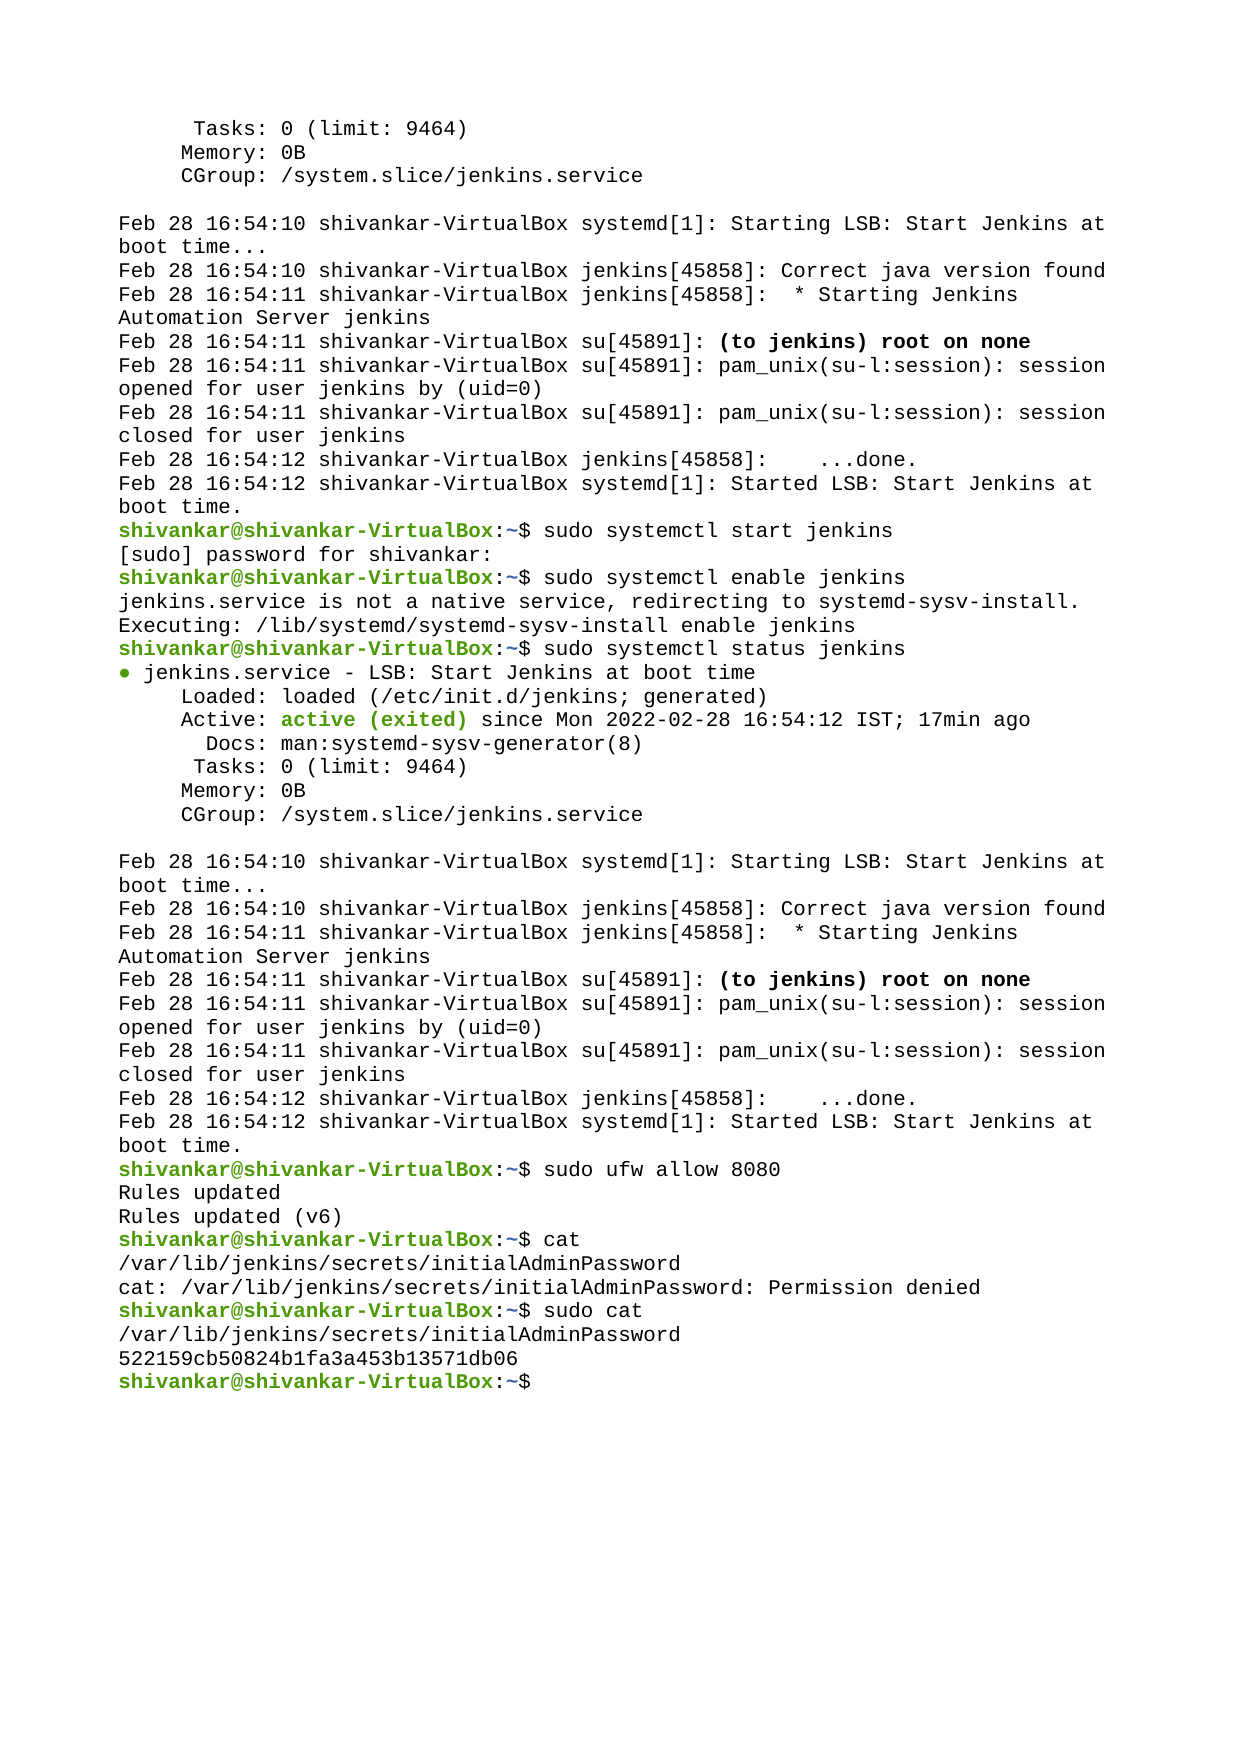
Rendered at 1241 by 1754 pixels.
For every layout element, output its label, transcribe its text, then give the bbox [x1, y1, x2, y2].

text shivankar@shivankar-VirtualBox:~$ [118, 1371, 1122, 1395]
text CGroup: /system.slice/jenkins.service [118, 165, 1122, 189]
text Feb 28 16:54:11 shivankar-VirtualBox jenkins[45858]: * Starting Jenkins Automation Server jenkins [118, 922, 1122, 969]
text Feb 28 16:54:10 shivankar-VirtualBox jenkins[45858]: Correct java version found [118, 260, 1122, 284]
text Feb 28 16:54:11 shivankar-VirtualBox su[45891]: pam_unix(su-l:session): session closed for user jenkins [118, 1040, 1122, 1088]
text shivankar@shivankar-VirtualBox:~$ sudo systemctl status jenkins [118, 638, 1122, 662]
text Executing: /lib/systemd/systemd-sysv-install enable jenkins [118, 615, 1122, 638]
text Memory: 0B [118, 780, 1122, 804]
text CGroup: /system.slice/jenkins.service [118, 804, 1122, 827]
text jenkins.service is not a native service, redirecting to systemd-sysv-install. [118, 591, 1122, 615]
text Tasks: 0 (limit: 9464) [118, 757, 1122, 780]
text Feb 28 16:54:10 shivankar-VirtualBox systemd[1]: Starting LSB: Start Jenkins at boot time... [118, 213, 1122, 260]
text Feb 28 16:54:11 shivankar-VirtualBox jenkins[45858]: * Starting Jenkins Automation Server jenkins [118, 284, 1122, 331]
text Feb 28 16:54:10 shivankar-VirtualBox systemd[1]: Starting LSB: Start Jenkins at boot time... [118, 851, 1122, 898]
text cat: /var/lib/jenkins/secrets/initialAdminPassword: Permission denied [118, 1277, 1122, 1300]
text Feb 28 16:54:12 shivankar-VirtualBox jenkins[45858]: ...done. [118, 1088, 1122, 1111]
text Feb 28 16:54:11 shivankar-VirtualBox su[45891]: (to jenkins) root on none [118, 969, 1122, 993]
text shivankar@shivankar-VirtualBox:~$ sudo systemctl start jenkins [118, 520, 1122, 544]
text Rules updated (v6) [118, 1206, 1122, 1229]
text shivankar@shivankar-VirtualBox:~$ sudo systemctl enable jenkins [118, 567, 1122, 591]
text Memory: 0B [118, 142, 1122, 165]
text Rules updated [118, 1182, 1122, 1206]
text [sudo] password for shivankar: [118, 544, 1122, 567]
text Tasks: 0 (limit: 9464) [118, 118, 1122, 142]
text Active: active (exited) since Mon 2022-02-28 16:54:12 IST; 17min ago [118, 709, 1122, 733]
text Feb 28 16:54:11 shivankar-VirtualBox su[45891]: pam_unix(su-l:session): session opened for user jenkins by (uid=0) [118, 993, 1122, 1040]
text ● jenkins.service - LSB: Start Jenkins at boot time [118, 662, 1122, 686]
text Feb 28 16:54:12 shivankar-VirtualBox systemd[1]: Started LSB: Start Jenkins at boot time. [118, 473, 1122, 520]
text Loaded: loaded (/etc/init.d/jenkins; generated) [118, 686, 1122, 709]
text Feb 28 16:54:11 shivankar-VirtualBox su[45891]: pam_unix(su-l:session): session opened for user jenkins by (uid=0) [118, 354, 1122, 402]
text Feb 28 16:54:11 shivankar-VirtualBox su[45891]: pam_unix(su-l:session): session closed for user jenkins [118, 402, 1122, 449]
text Feb 28 16:54:11 shivankar-VirtualBox su[45891]: (to jenkins) root on none [118, 331, 1122, 354]
text Docs: man:systemd-sysv-generator(8) [118, 733, 1122, 757]
text 522159cb50824b1fa3a453b13571db06 [118, 1348, 1122, 1371]
text shivankar@shivankar-VirtualBox:~$ sudo ufw allow 8080 [118, 1158, 1122, 1182]
text shivankar@shivankar-VirtualBox:~$ cat /var/lib/jenkins/secrets/initialAdminPassword [118, 1229, 1122, 1277]
text Feb 28 16:54:12 shivankar-VirtualBox systemd[1]: Started LSB: Start Jenkins at boot time. [118, 1111, 1122, 1158]
text Feb 28 16:54:12 shivankar-VirtualBox jenkins[45858]: ...done. [118, 449, 1122, 473]
text Feb 28 16:54:10 shivankar-VirtualBox jenkins[45858]: Correct java version found [118, 898, 1122, 922]
text shivankar@shivankar-VirtualBox:~$ sudo cat /var/lib/jenkins/secrets/initialAdminPassword [118, 1300, 1122, 1348]
